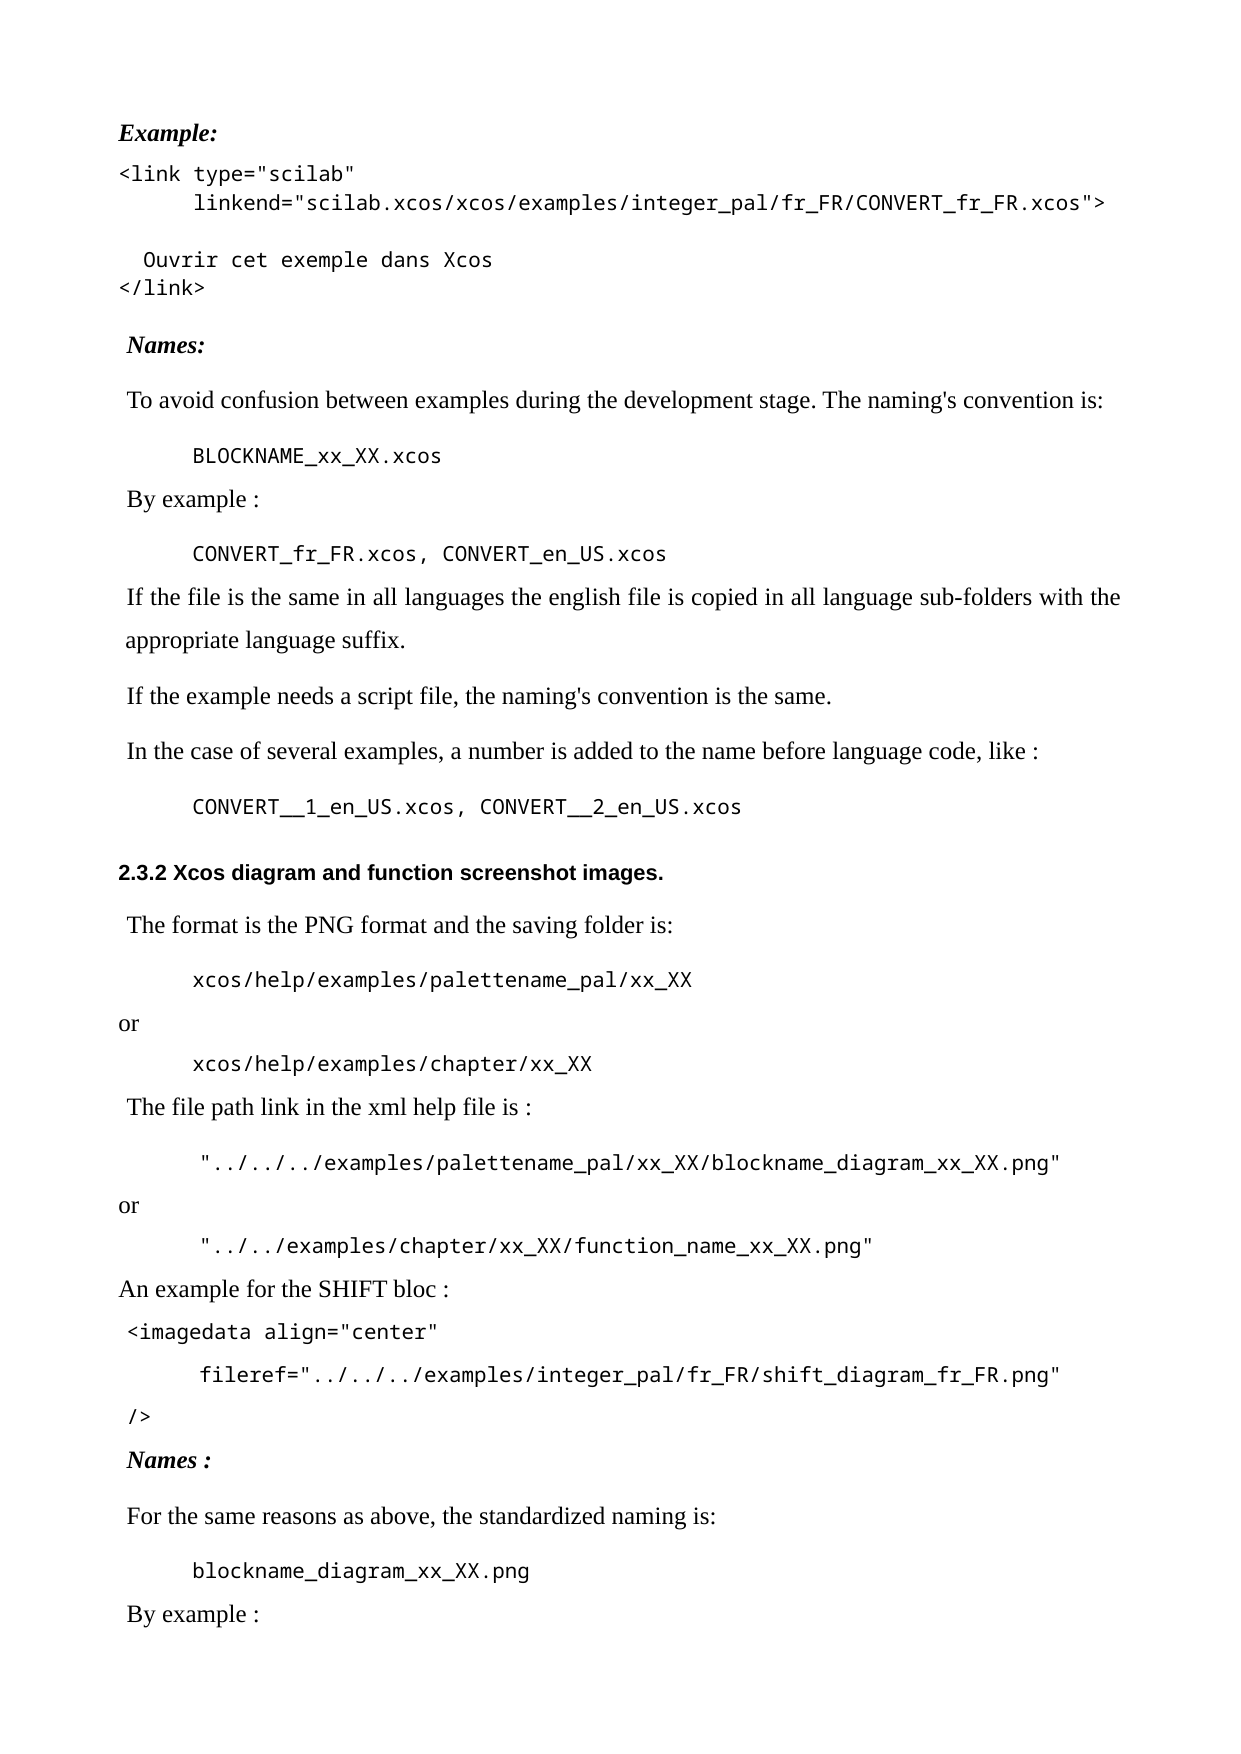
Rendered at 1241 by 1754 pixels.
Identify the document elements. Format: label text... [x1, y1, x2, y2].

text Ouvrir cet exemple dans Xcos [118, 245, 1122, 273]
text CONVERT_fr_FR.xcos, CONVERT_en_US.xcos [118, 539, 1122, 568]
text xcos/help/examples/chapter/xx_XX [118, 1049, 1122, 1078]
text An example for the SHIFT bloc : [118, 1274, 1122, 1303]
text <imagedata align="center" [125, 1317, 1122, 1346]
text In the case of several examples, a number is added to the name before language code, like : [125, 736, 1122, 765]
subtitle 2.3.2 Xcos diagram and function screenshot images. [118, 860, 1122, 885]
text Names: [125, 330, 1122, 359]
text The format is the PNG format and the saving folder is: [125, 910, 1122, 939]
text To avoid confusion between examples during the development stage. The naming's convention is: [125, 386, 1122, 414]
text xcos/help/examples/palettename_pal/xx_XX [118, 966, 1122, 994]
text blockname_diagram_xx_XX.png [118, 1556, 1122, 1585]
text or [118, 1008, 1122, 1037]
text /> [125, 1402, 1122, 1431]
text "../../examples/chapter/xx_XX/function_name_xx_XX.png" [125, 1232, 1122, 1260]
text </link> [118, 273, 1122, 302]
text <link type="scilab" [118, 159, 1122, 188]
text If the example needs a script file, the naming's convention is the same. [125, 681, 1122, 709]
text By example : [125, 484, 1122, 513]
text BLOCKNAME_xx_XX.xcos [118, 441, 1122, 470]
text Names : [125, 1445, 1122, 1474]
text For the same reasons as above, the standardized naming is: [125, 1501, 1122, 1529]
text or [118, 1190, 1122, 1219]
text By example : [125, 1599, 1122, 1628]
text The file path link in the xml help file is : [125, 1092, 1122, 1121]
text fileref="../../../examples/integer_pal/fr_FR/shift_diagram_fr_FR.png" [125, 1360, 1122, 1388]
text CONVERT__1_en_US.xcos, CONVERT__2_en_US.xcos [118, 792, 1122, 821]
text linkend="scilab.xcos/xcos/examples/integer_pal/fr_FR/CONVERT_fr_FR.xcos"> [118, 188, 1122, 216]
text "../../../examples/palettename_pal/xx_XX/blockname_diagram_xx_XX.png" [125, 1148, 1122, 1176]
text If the file is the same in all languages the english file is copied in all language sub-folders with the appropriate language suffix. [125, 582, 1122, 654]
text Example: [118, 118, 1122, 147]
